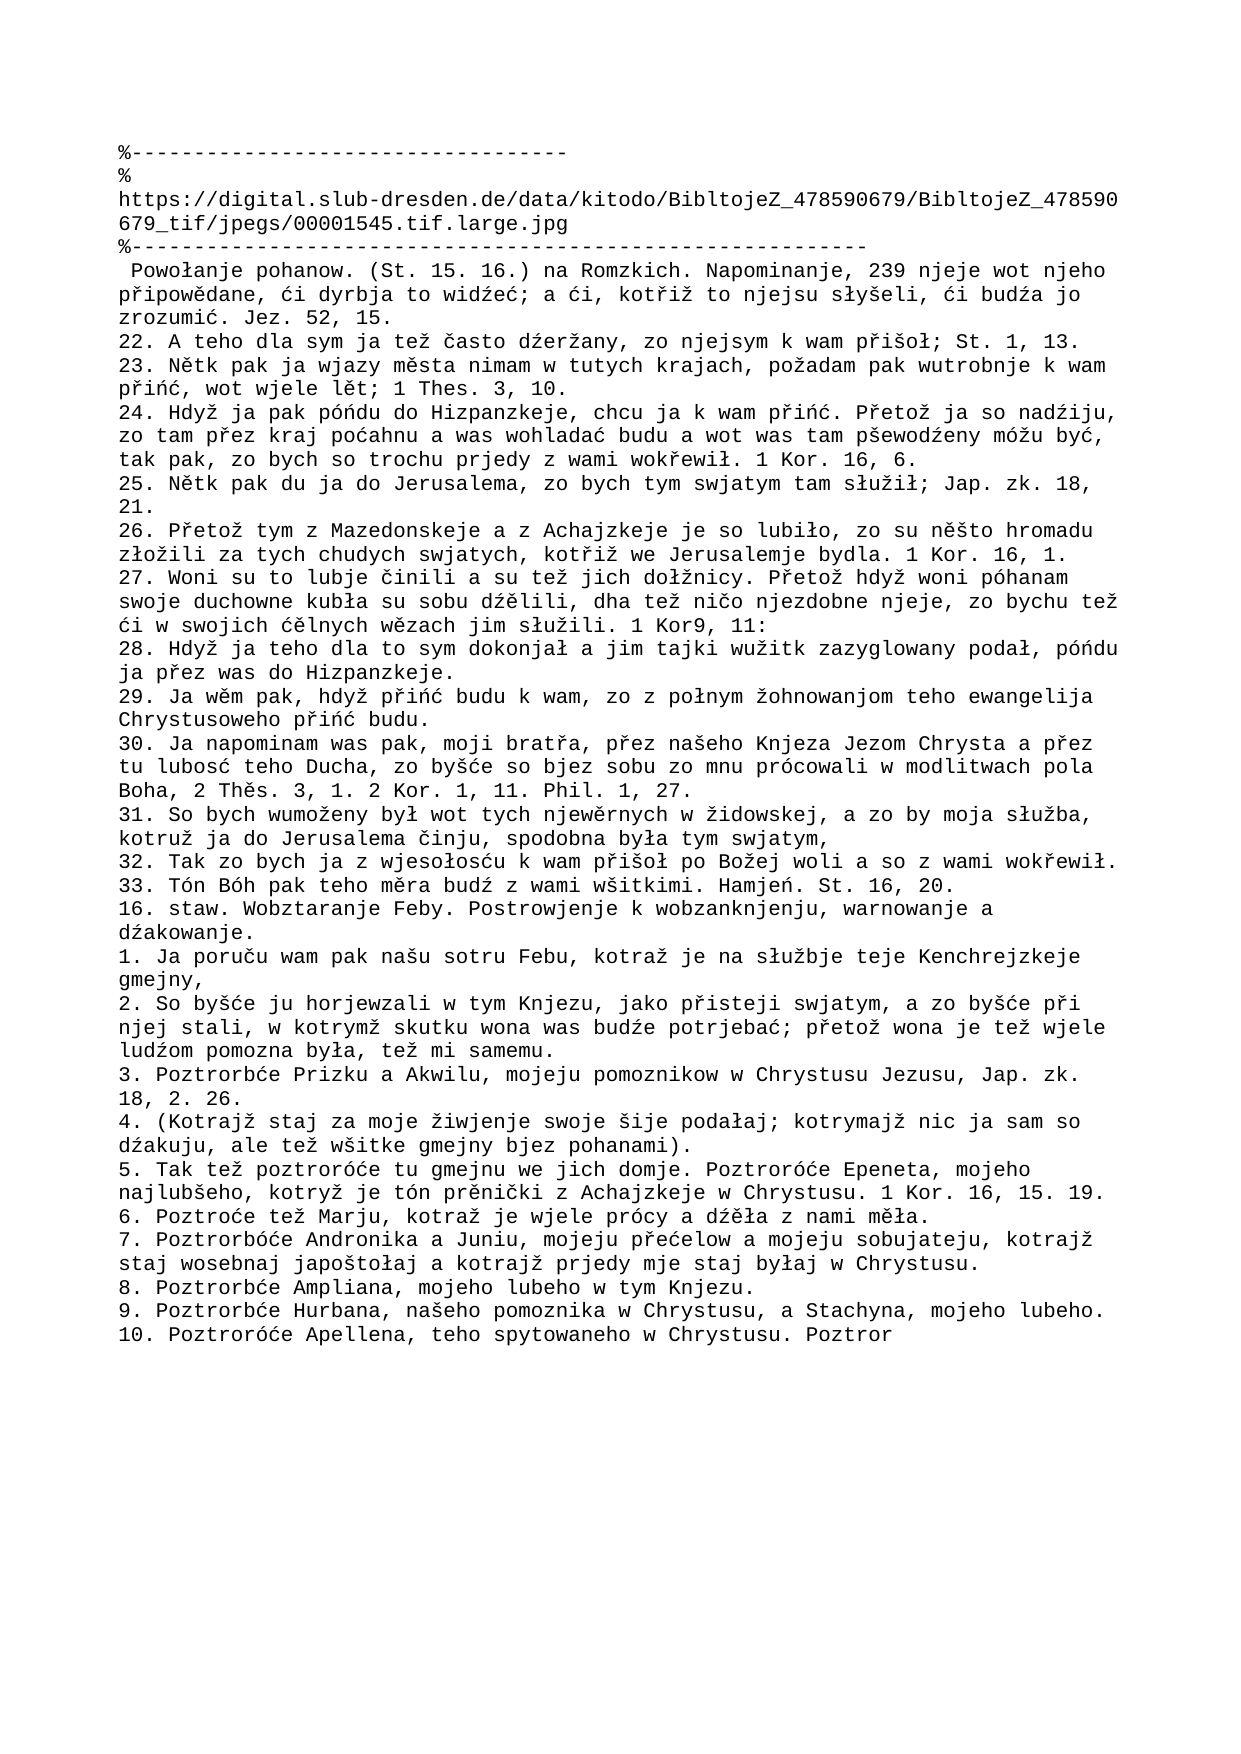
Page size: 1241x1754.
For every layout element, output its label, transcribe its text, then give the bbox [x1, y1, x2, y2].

text 33. Tón Bóh pak teho měra budź z wami wšitkimi. Hamjeń. St. 16, 20. [118, 875, 1122, 898]
text 7. Poztrorbóće Andronika a Juniu, mojeju přećelow a mojeju sobujateju, kotrajž staj wosebnaj japoštołaj a kotrajž prjedy mje staj byłaj w Chrystusu. [118, 1229, 1122, 1277]
text 16. staw. Wobztaranje Feby. Postrowjenje k wobzanknjenju, warnowanje a dźakowanje. [118, 898, 1122, 946]
text 24. Hdyž ja pak póńdu do Hizpanzkeje, chcu ja k wam přińć. Přetož ja so nadźiju, zo tam přez kraj poćahnu a was wohladać budu a wot was tam pšewodźeny móžu być, tak pak, zo bych so trochu prjedy z wami wokřewił. 1 Kor. 16, 6. [118, 402, 1122, 473]
text %----------------------------------- [118, 142, 1122, 165]
text 23. Nětk pak ja wjazy města nimam w tutych krajach, požadam pak wutrobnje k wam přińć, wot wjele lět; 1 Thes. 3, 10. [118, 354, 1122, 402]
text 28. Hdyž ja teho dla to sym dokonjał a jim tajki wužitk zazyglowany podał, póńdu ja přez was do Hizpanzkeje. [118, 638, 1122, 686]
text 9. Poztrorbće Hurbana, našeho pomoznika w Chrystusu, a Stachyna, mojeho lubeho. [118, 1300, 1122, 1324]
text 31. So bych wumoženy był wot tych njewěrnych w židowskej, a zo by moja słužba, kotruž ja do Jerusalema činju, spodobna była tym swjatym, [118, 804, 1122, 851]
text 5. Tak tež poztroróće tu gmejnu we jich domje. Poztroróće Epeneta, mojeho najlubšeho, kotryž je tón prěnički z Achajzkeje w Chrystusu. 1 Kor. 16, 15. 19. [118, 1158, 1122, 1206]
text %----------------------------------------------------------- [118, 236, 1122, 260]
text 22. A teho dla sym ja tež často dźeržany, zo njejsym k wam přišoł; St. 1, 13. [118, 331, 1122, 354]
text 1. Ja poruču wam pak našu sotru Febu, kotraž je na słužbje teje Kenchrejzkeje gmejny, [118, 946, 1122, 993]
text 10. Poztroróće Apellena, teho spytowaneho w Chrystusu. Poztror [118, 1324, 1122, 1348]
text 27. Woni su to lubje činili a su tež jich dołžnicy. Přetož hdyž woni póhanam swoje duchowne kubła su sobu dźělili, dha tež ničo njezdobne njeje, zo bychu tež ći w swojich ćělnych wězach jim słužili. 1 Kor9, 11: [118, 567, 1122, 638]
text 4. (Kotrajž staj za moje žiwjenje swoje šije podałaj; kotrymajž nic ja sam so dźakuju, ale tež wšitke gmejny bjez pohanami). [118, 1111, 1122, 1158]
text 2. So byšće ju horjewzali w tym Knjezu, jako přisteji swjatym, a zo byšće při njej stali, w kotrymž skutku wona was budźe potrjebać; přetož wona je tež wjele ludźom pomozna była, tež mi samemu. [118, 993, 1122, 1064]
text 25. Nětk pak du ja do Jerusalema, zo bych tym swjatym tam słužił; Jap. zk. 18, 21. [118, 473, 1122, 520]
text 3. Poztrorbće Prizku a Akwilu, mojeju pomoznikow w Chrystusu Jezusu, Jap. zk. 18, 2. 26. [118, 1064, 1122, 1111]
text 26. Přetož tym z Mazedonskeje a z Achajzkeje je so lubiło, zo su něšto hromadu złožili za tych chudych swjatych, kotřiž we Jerusalemje bydla. 1 Kor. 16, 1. [118, 520, 1122, 567]
text 29. Ja wěm pak, hdyž přińć budu k wam, zo z połnym žohnowanjom teho ewangelija Chrystusoweho přińć budu. [118, 686, 1122, 733]
text 32. Tak zo bych ja z wjesołosću k wam přišoł po Božej woli a so z wami wokřewił. [118, 851, 1122, 875]
text Powołanje pohanow. (St. 15. 16.) na Romzkich. Napominanje, 239 njeje wot njeho připowědane, ći dyrbja to widźeć; a ći, kotřiž to njejsu słyšeli, ći budźa jo zrozumić. Jez. 52, 15. [118, 260, 1122, 331]
text 8. Poztrorbće Ampliana, mojeho lubeho w tym Knjezu. [118, 1277, 1122, 1300]
text 30. Ja napominam was pak, moji bratřa, přez našeho Knjeza Jezom Chrysta a přez tu lubosć teho Ducha, zo byšće so bjez sobu zo mnu prócowali w modlitwach pola Boha, 2 Thěs. 3, 1. 2 Kor. 1, 11. Phil. 1, 27. [118, 733, 1122, 804]
text 6. Poztroće tež Marju, kotraž je wjele prócy a dźěła z nami měła. [118, 1206, 1122, 1229]
text % https://digital.slub-dresden.de/data/kitodo/BibltojeZ_478590679/BibltojeZ_478590679_tif/jpegs/00001545.tif.large.jpg [118, 165, 1122, 236]
